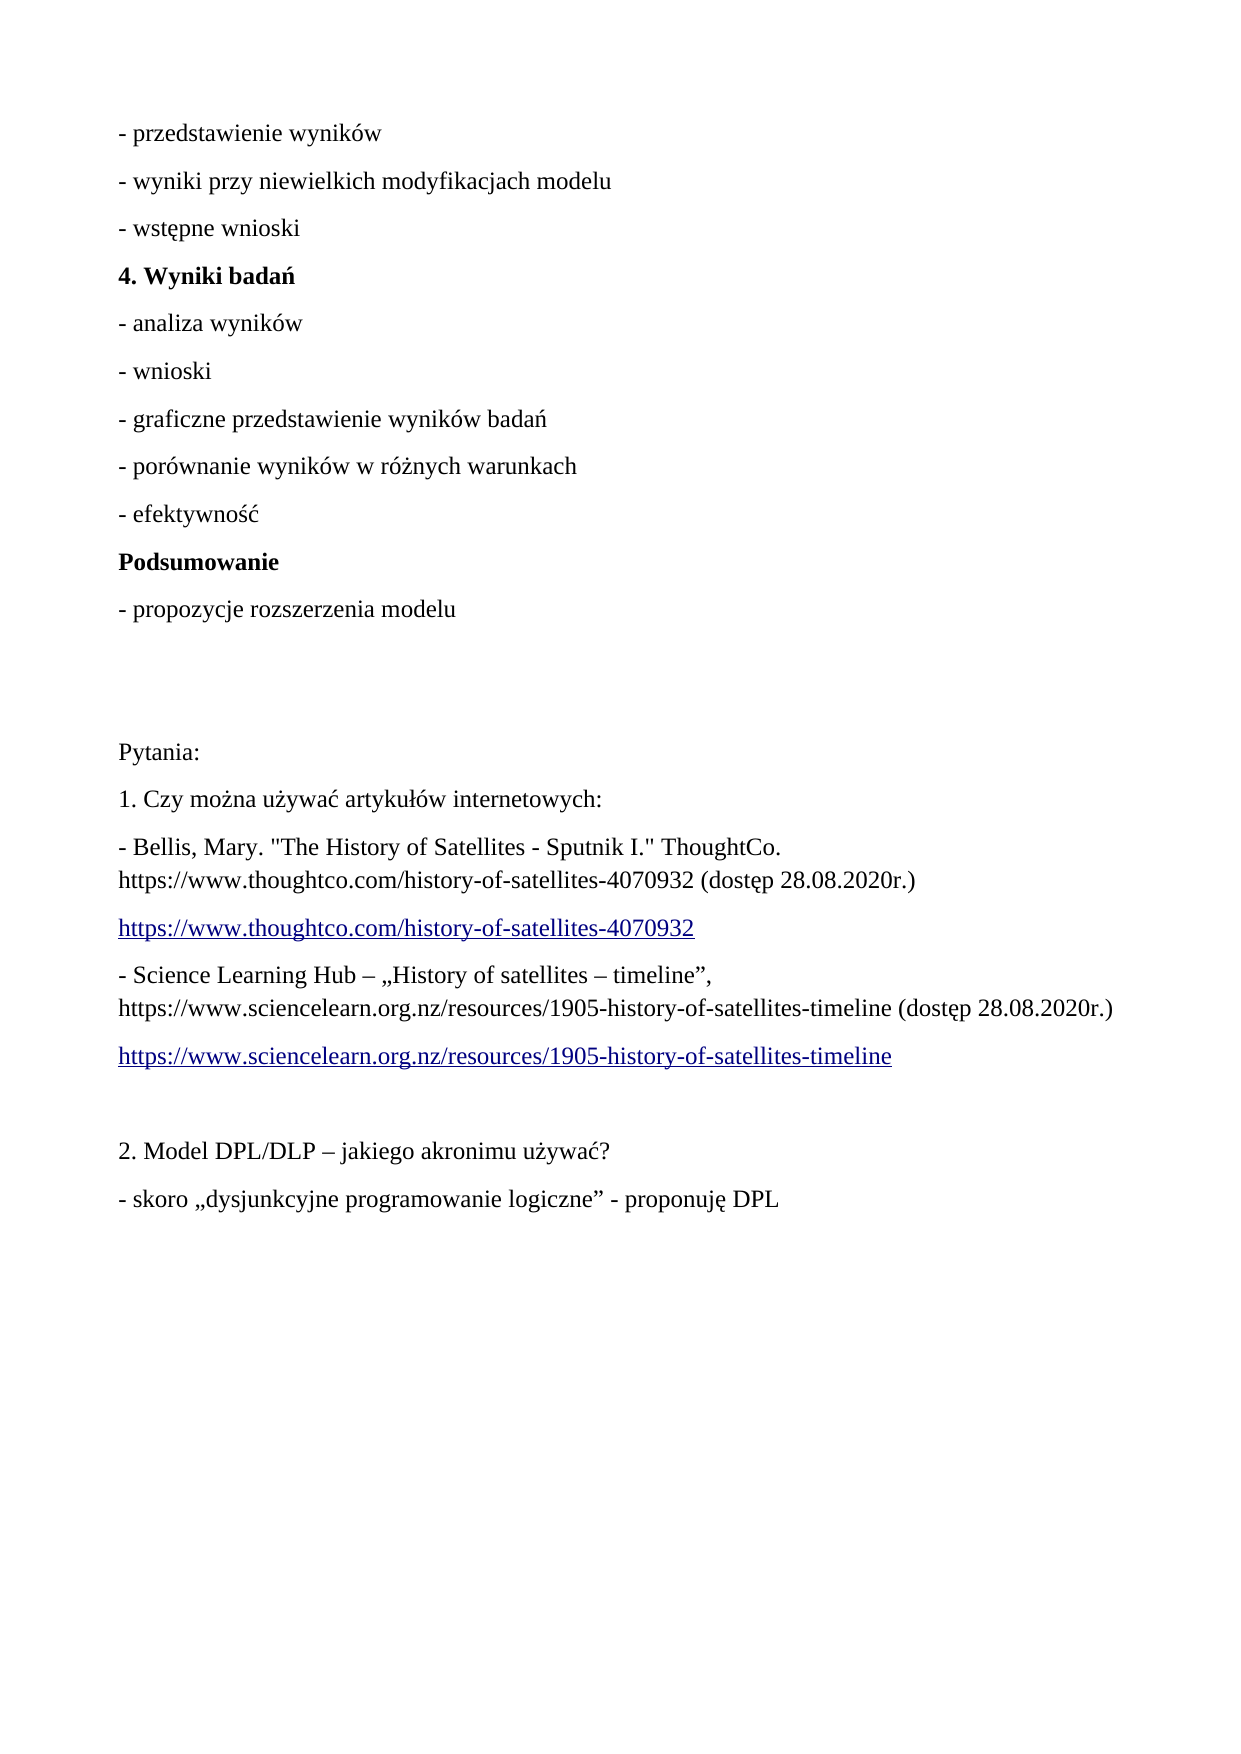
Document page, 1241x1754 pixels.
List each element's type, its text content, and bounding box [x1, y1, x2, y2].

text https://www.sciencelearn.org.nz/resources/1905-history-of-satellites-timeline [118, 1041, 1122, 1070]
text - Bellis, Mary. "The History of Satellites - Sputnik I." ThoughtCo. https://www.thoughtco.com/history-of-satellites-4070932 (dostęp 28.08.2020r.) [118, 832, 1122, 894]
text - Science Learning Hub – „History of satellites – timeline”, https://www.sciencelearn.org.nz/resources/1905-history-of-satellites-timeline (dostęp 28.08.2020r.) [118, 960, 1122, 1022]
text - przedstawienie wyników [118, 118, 1122, 147]
text - wyniki przy niewielkich modyfikacjach modelu [118, 166, 1122, 194]
text 4. Wyniki badań [118, 261, 1122, 290]
text - analiza wyników [118, 308, 1122, 337]
text - graficzne przedstawienie wyników badań [118, 404, 1122, 432]
text 2. Model DPL/DLP – jakiego akronimu używać? [118, 1136, 1122, 1165]
text Pytania: [118, 737, 1122, 766]
text - wnioski [118, 356, 1122, 385]
text - efektywność [118, 499, 1122, 528]
text 1. Czy można używać artykułów internetowych: [118, 784, 1122, 813]
text https://www.thoughtco.com/history-of-satellites-4070932 [118, 913, 1122, 942]
text - wstępne wnioski [118, 213, 1122, 242]
text - skoro „dysjunkcyjne programowanie logiczne” - proponuję DPL [118, 1184, 1122, 1213]
text Podsumowanie [118, 547, 1122, 575]
text - porównanie wyników w różnych warunkach [118, 451, 1122, 480]
text - propozycje rozszerzenia modelu [118, 594, 1122, 623]
